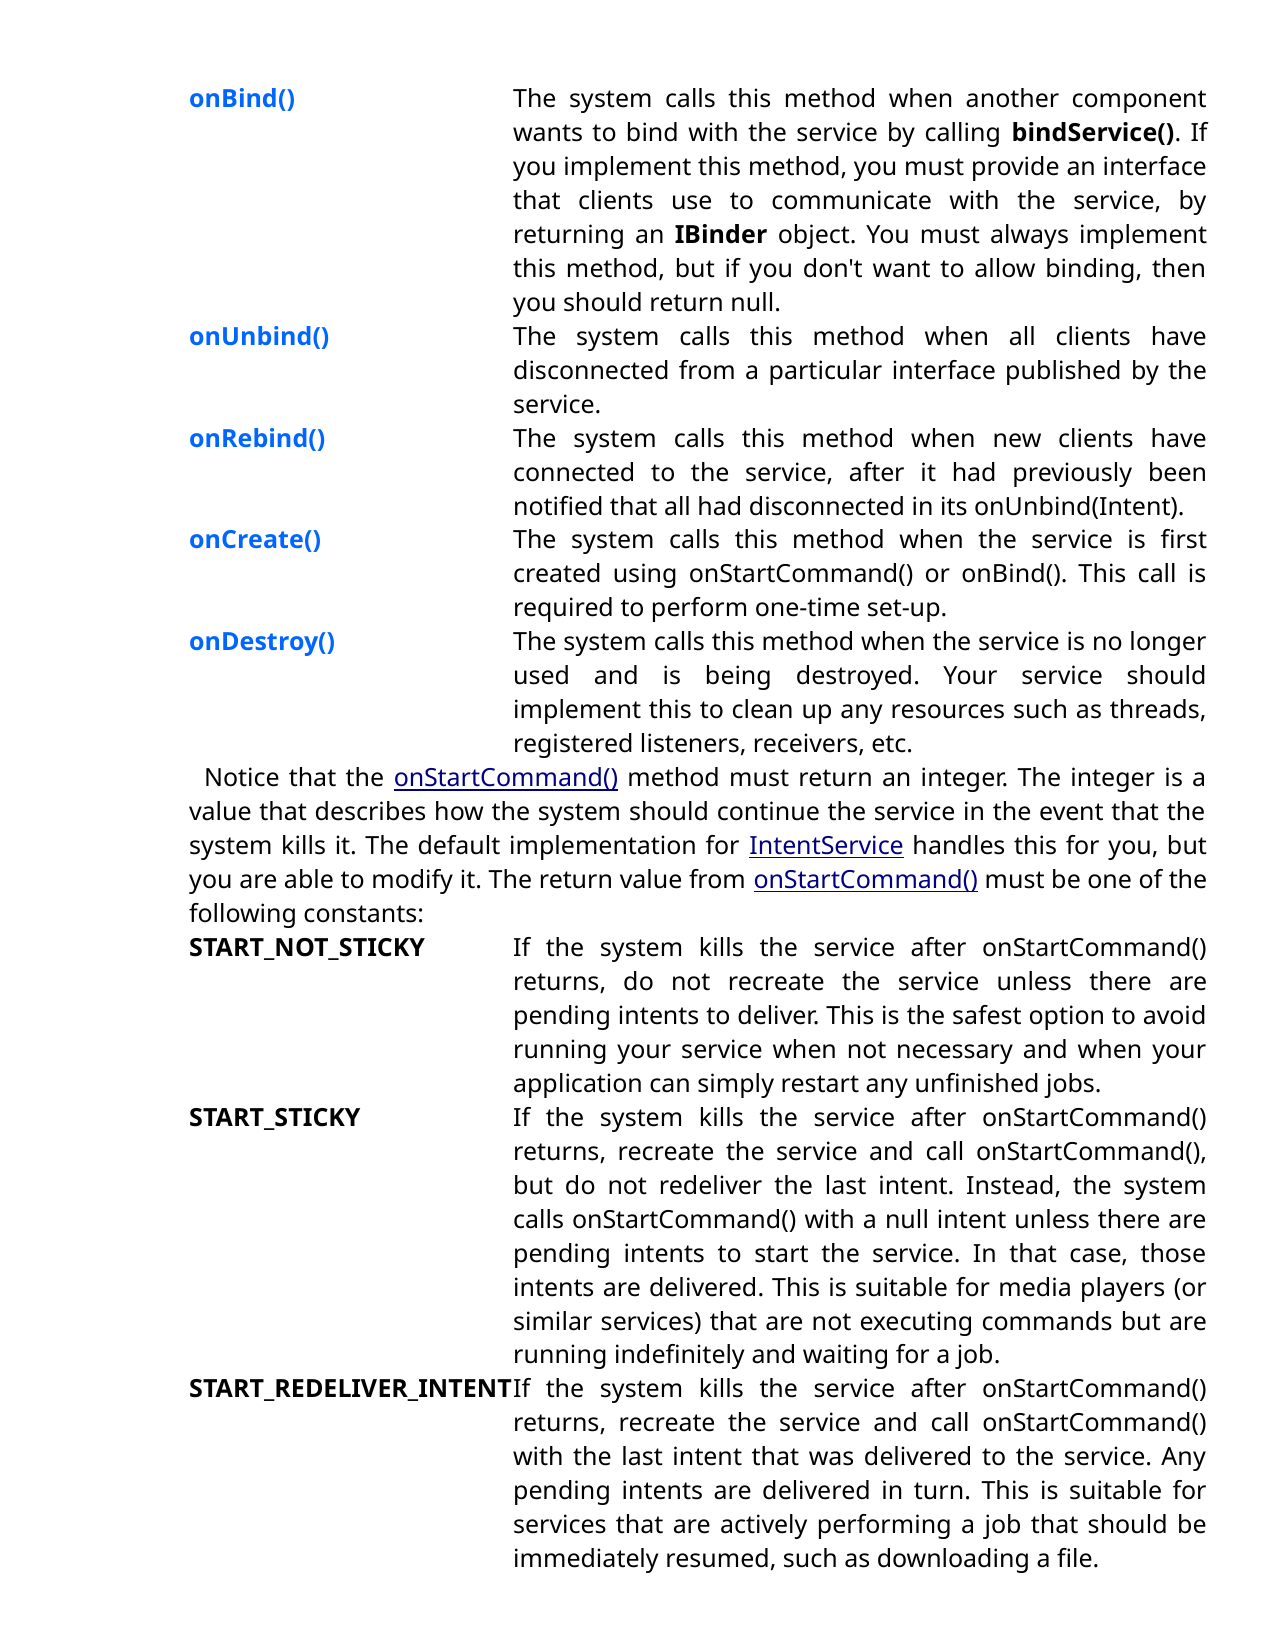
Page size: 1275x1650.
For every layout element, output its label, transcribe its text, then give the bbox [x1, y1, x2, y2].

list onDestroy() The system calls this method when the service is no longer used and is being destroyed. Your service should implement this to clean up any resources such as threads, registered listeners, receivers, etc. [189, 624, 1207, 760]
list onRebind() The system calls this method when new clients have connected to the service, after it had previously been notified that all had disconnected in its onUnbind(Intent). [189, 421, 1207, 522]
list onCreate() The system calls this method when the service is first created using onStartCommand() or onBind(). This call is required to perform one-time set-up. [189, 522, 1207, 624]
list onUnbind() The system calls this method when all clients have disconnected from a particular interface published by the service. [189, 319, 1207, 421]
list onBind() The system calls this method when another component wants to bind with the service by calling bindService(). If you implement this method, you must provide an interface that clients use to communicate with the service, by returning an IBinder object. You must always implement this method, but if you don't want to allow binding, then you should return null. [189, 81, 1207, 319]
text Notice that the onStartCommand() method must return an integer. The integer is a value that describes how the system should continue the service in the event that the system kills it. The default implementation for IntentService handles this for you, but you are able to modify it. The return value from onStartCommand() must be one of the following constants: [189, 760, 1207, 930]
list START_STICKY If the system kills the service after onStartCommand() returns, recreate the service and call onStartCommand(), but do not redeliver the last intent. Instead, the system calls onStartCommand() with a null intent unless there are pending intents to start the service. In that case, those intents are delivered. This is suitable for media players (or similar services) that are not executing commands but are running indefinitely and waiting for a job. [189, 1100, 1207, 1371]
list START_NOT_STICKY If the system kills the service after onStartCommand() returns, do not recreate the service unless there are pending intents to deliver. This is the safest option to avoid running your service when not necessary and when your application can simply restart any unfinished jobs. [189, 930, 1207, 1100]
list START_REDELIVER_INTENT If the system kills the service after onStartCommand() returns, recreate the service and call onStartCommand() with the last intent that was delivered to the service. Any pending intents are delivered in turn. This is suitable for services that are actively performing a job that should be immediately resumed, such as downloading a file. [189, 1371, 1207, 1575]
